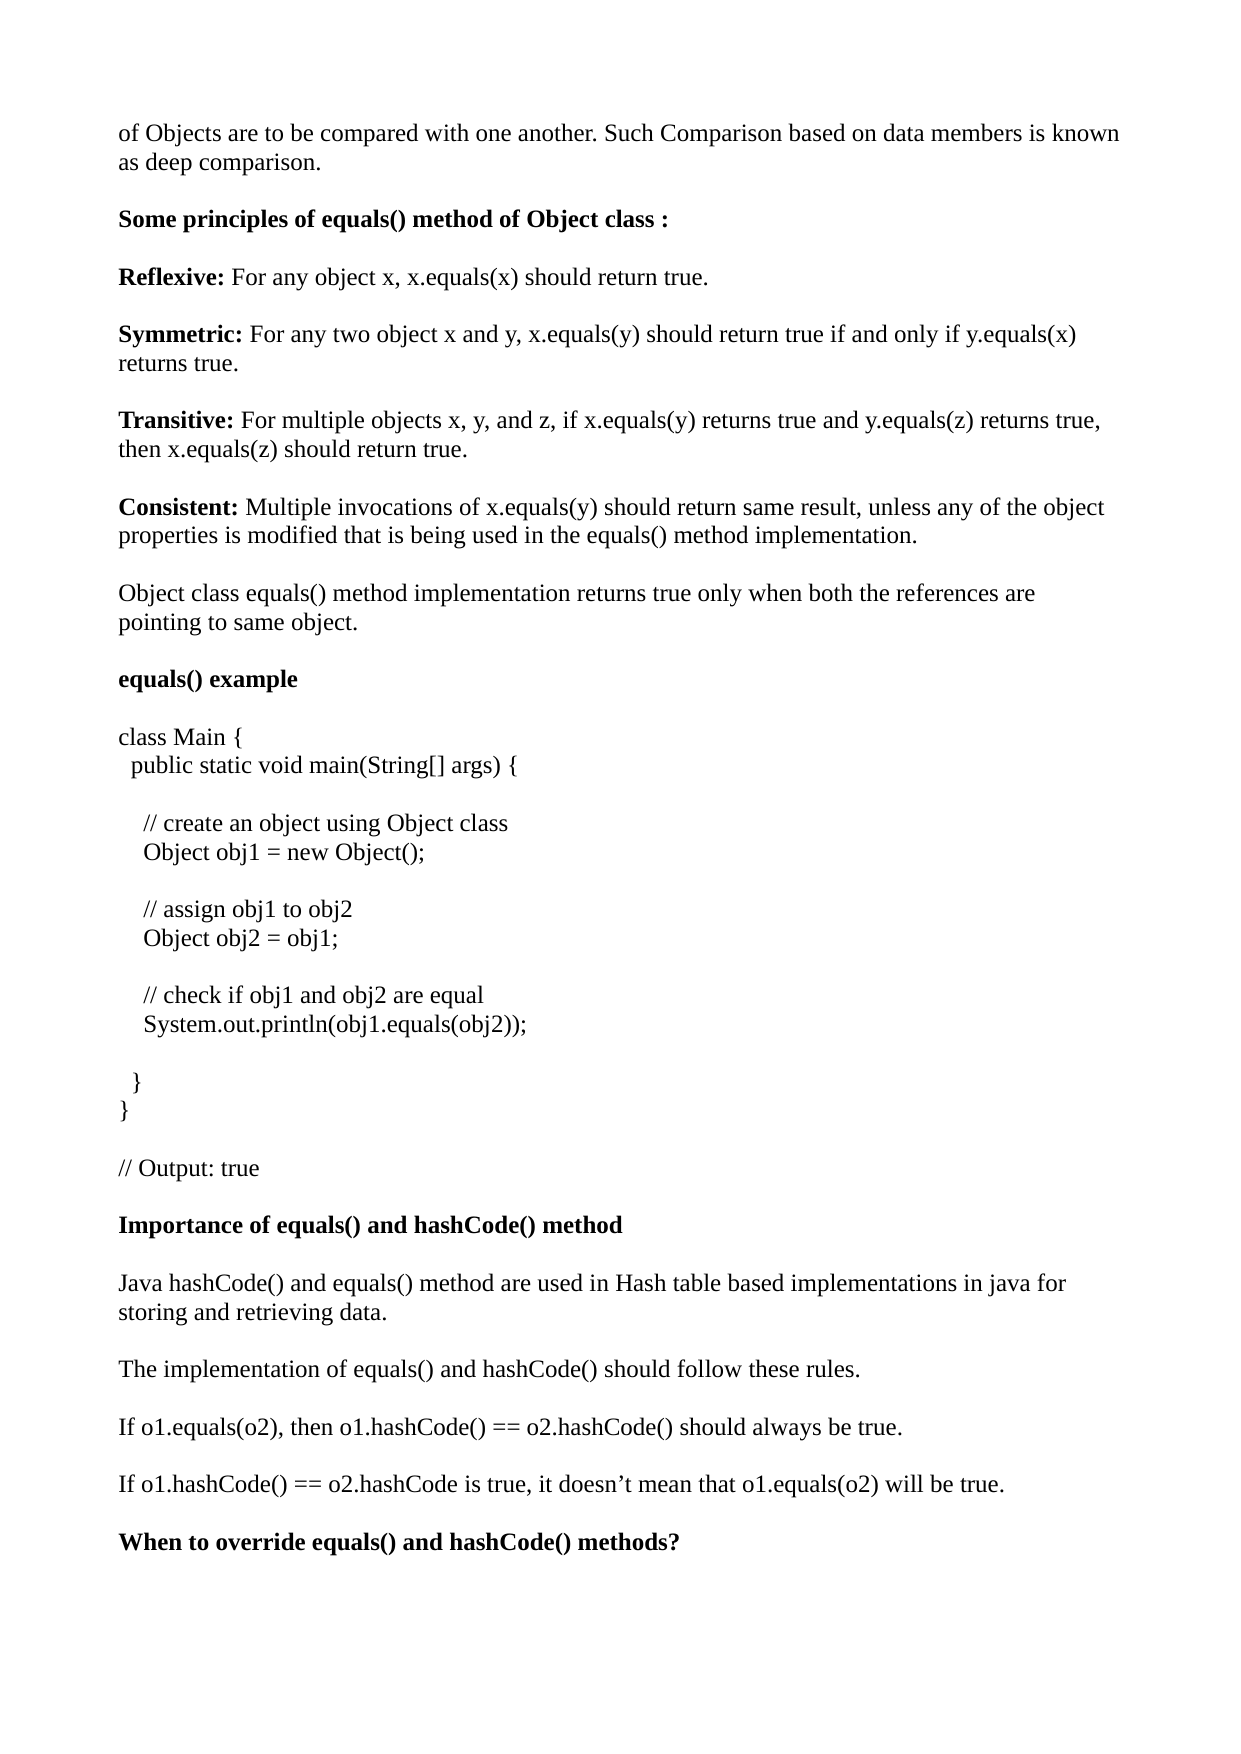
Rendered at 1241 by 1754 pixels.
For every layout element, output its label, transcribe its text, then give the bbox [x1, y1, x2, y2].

text Object obj1 = new Object(); [118, 837, 1122, 866]
text System.out.println(obj1.equals(obj2)); [118, 1009, 1122, 1038]
text Transitive: For multiple objects x, y, and z, if x.equals(y) returns true and y.equals(z) returns true, then x.equals(z) should return true. [118, 406, 1122, 463]
text Importance of equals() and hashCode() method [118, 1211, 1122, 1239]
text // check if obj1 and obj2 are equal [118, 981, 1122, 1009]
text equals() example [118, 664, 1122, 693]
text Object class equals() method implementation returns true only when both the references are pointing to same object. [118, 578, 1122, 636]
text The implementation of equals() and hashCode() should follow these rules. [118, 1354, 1122, 1383]
text public static void main(String[] args) { [118, 751, 1122, 779]
text // create an object using Object class [118, 808, 1122, 837]
text Java hashCode() and equals() method are used in Hash table based implementations in java for storing and retrieving data. [118, 1268, 1122, 1326]
text } [118, 1067, 1122, 1096]
text If o1.hashCode() == o2.hashCode is true, it doesn’t mean that o1.equals(o2) will be true. [118, 1469, 1122, 1498]
text of Objects are to be compared with one another. Such Comparison based on data members is known as deep comparison. [118, 118, 1122, 176]
text } [118, 1096, 1122, 1124]
text Reflexive: For any object x, x.equals(x) should return true. [118, 262, 1122, 291]
text Object obj2 = obj1; [118, 923, 1122, 952]
text class Main { [118, 722, 1122, 751]
text Some principles of equals() method of Object class : [118, 204, 1122, 233]
text If o1.equals(o2), then o1.hashCode() == o2.hashCode() should always be true. [118, 1412, 1122, 1441]
text // assign obj1 to obj2 [118, 894, 1122, 923]
text When to override equals() and hashCode() methods? [118, 1527, 1122, 1556]
text Symmetric: For any two object x and y, x.equals(y) should return true if and only if y.equals(x) returns true. [118, 319, 1122, 377]
text Consistent: Multiple invocations of x.equals(y) should return same result, unless any of the object properties is modified that is being used in the equals() method implementation. [118, 492, 1122, 549]
text // Output: true [118, 1153, 1122, 1182]
